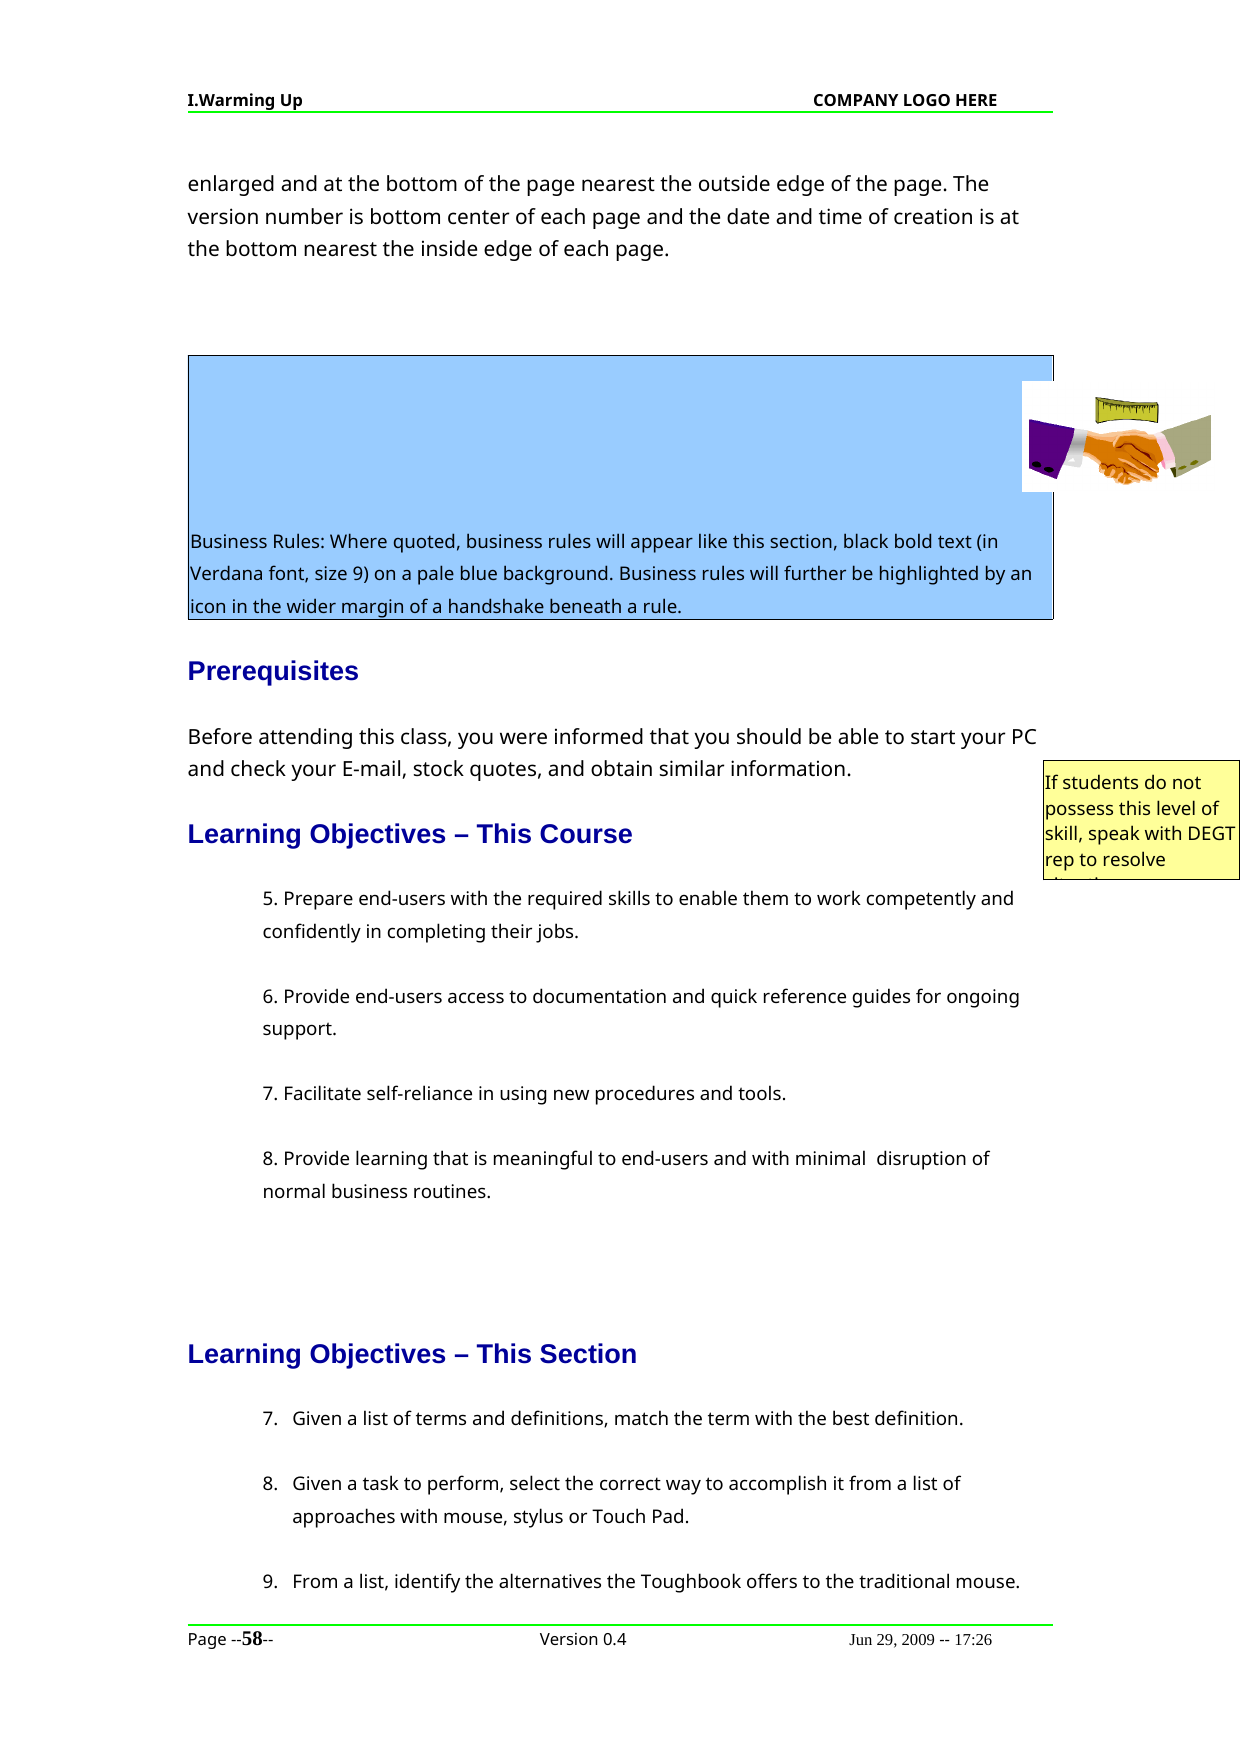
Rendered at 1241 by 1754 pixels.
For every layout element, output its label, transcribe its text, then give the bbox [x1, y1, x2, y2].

list Facilitate self-reliance in using new procedures and tools. [262, 1072, 1023, 1104]
list From a list, identify the alternatives the Toughbook offers to the traditional mouse. [262, 1559, 1023, 1592]
subtitle Learning Objectives – This Section [187, 1332, 1053, 1364]
list Provide end-users access to documentation and quick reference guides for ongoing support. [262, 974, 1023, 1039]
text enlarged and at the bottom of the page nearest the outside edge of the page. The version number is bottom center of each page and the date and time of creation is at the bottom nearest the inside edge of each page. [187, 162, 1053, 259]
list Given a task to perform, select the correct way to accomplish it from a list of approaches with mouse, stylus or Touch Pad. [262, 1462, 1023, 1527]
text If students do not possess this level of skill, speak with DEGT rep to resolve situation. [1044, 770, 1238, 879]
subtitle Prerequisites [187, 649, 1053, 682]
list Prepare end-users with the required skills to enable them to work competently and confidently in completing their jobs. [262, 877, 1023, 942]
list Provide learning that is meaningful to end-users and with minimal disruption of normal business routines. [262, 1137, 1023, 1202]
subtitle Learning Objectives – This Course [187, 812, 1043, 844]
list Given a list of terms and definitions, match the term with the best definition. [262, 1397, 1023, 1429]
picture [1024, 382, 1215, 491]
text Business Rules: Where quoted, business rules will appear like this section, black bold text (in Verdana font, size 9) on a pale blue background. Business rules will further be highlighted by an icon in the wider margin of a handshake beneath a rule. [189, 356, 1053, 619]
text Before attending this class, you were informed that you should be able to start your PC and check your E-mail, stock quotes, and obtain similar information. [187, 714, 1053, 779]
